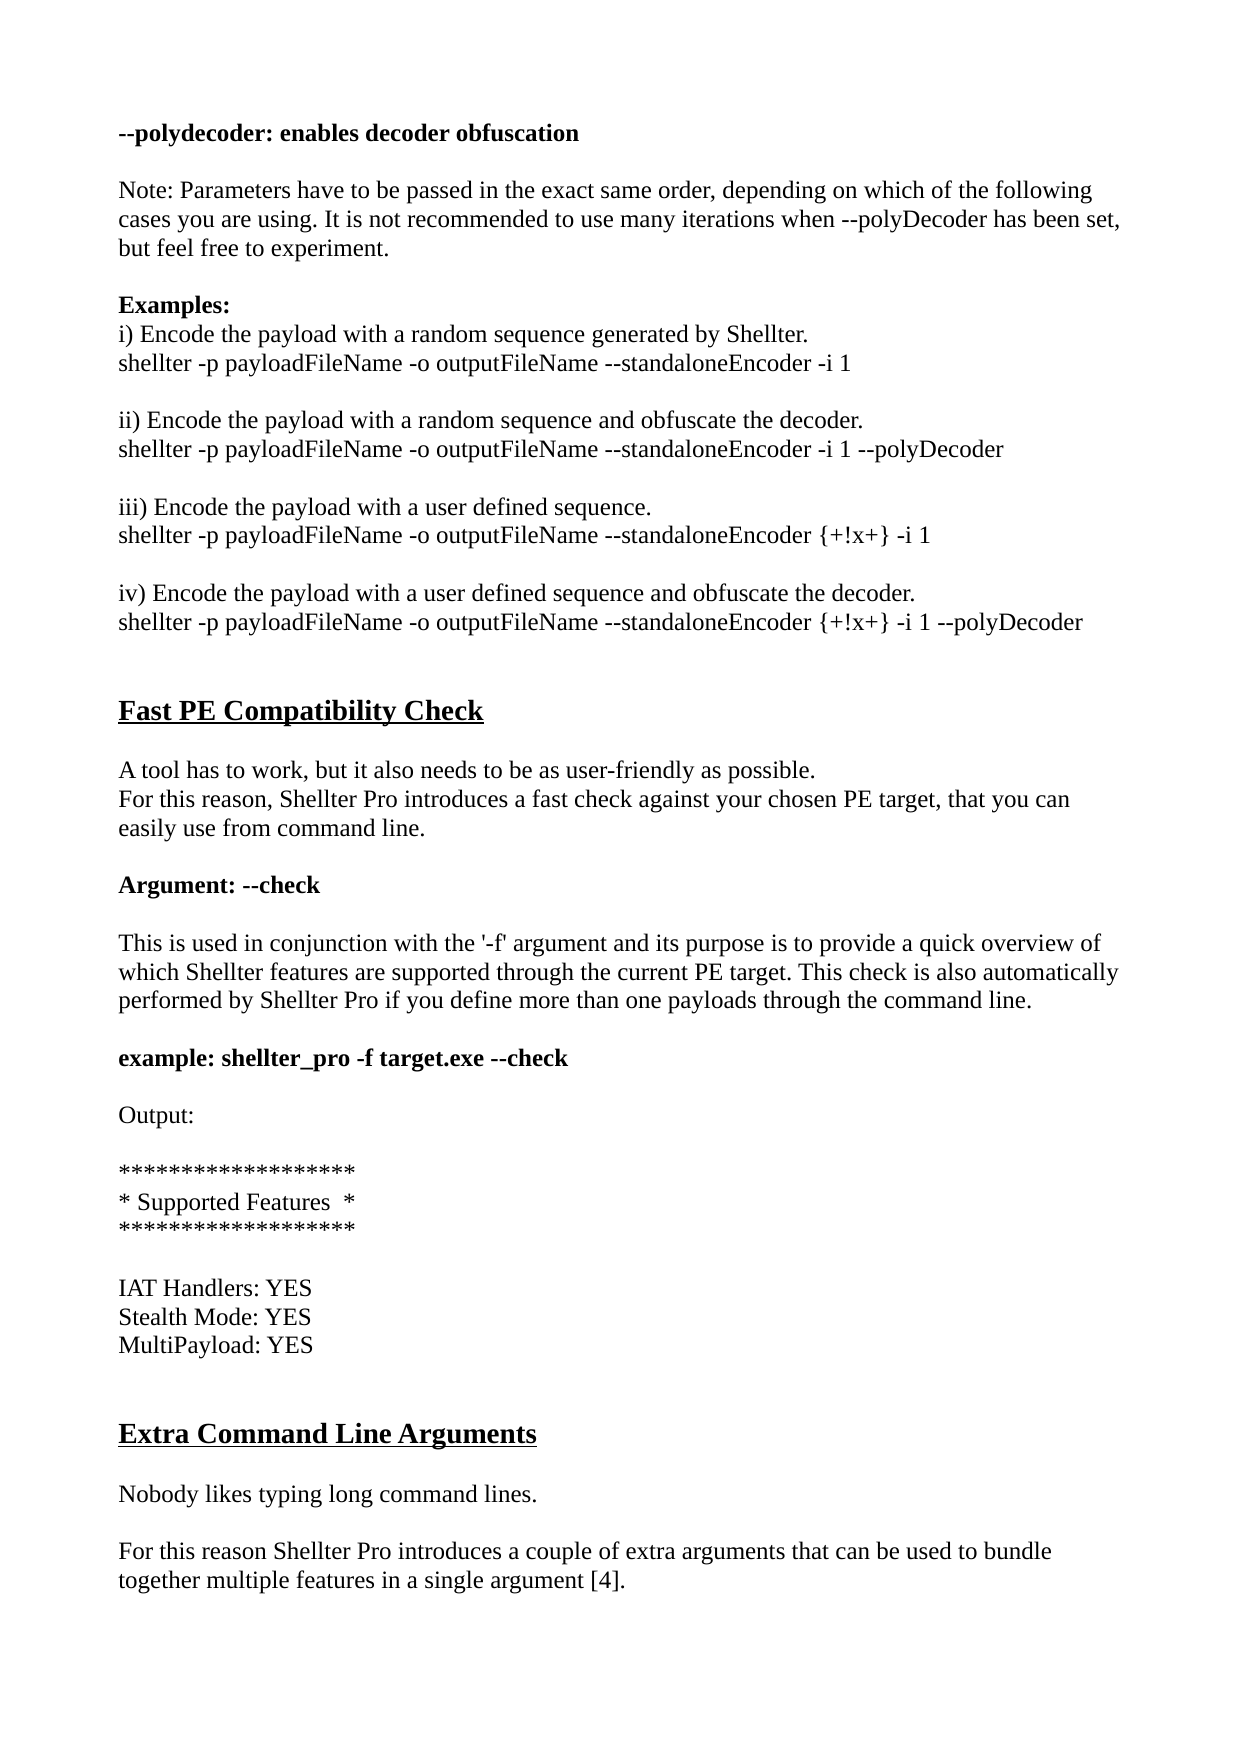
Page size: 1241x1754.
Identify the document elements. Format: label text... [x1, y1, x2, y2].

text Extra Command Line Arguments [118, 1417, 1122, 1450]
text Note: Parameters have to be passed in the exact same order, depending on which of the following cases you are using. It is not recommended to use many iterations when --polyDecoder has been set, but feel free to experiment. [118, 176, 1122, 262]
text Stealth Mode: YES [118, 1302, 1122, 1330]
text iii) Encode the payload with a user defined sequence. [118, 492, 1122, 521]
text This is used in conjunction with the '-f' argument and its purpose is to provide a quick overview of which Shellter features are supported through the current PE target. This check is also automatically performed by Shellter Pro if you define more than one payloads through the command line. [118, 928, 1122, 1014]
text shellter -p payloadFileName -o outputFileName --standaloneEncoder {+!x+} -i 1 --polyDecoder [118, 607, 1122, 636]
text MultiPayload: YES [118, 1330, 1122, 1359]
text Argument: --check [118, 870, 1122, 899]
text Examples: [118, 291, 1122, 319]
text Nobody likes typing long command lines. [118, 1479, 1122, 1508]
text shellter -p payloadFileName -o outputFileName --standaloneEncoder -i 1 --polyDecoder [118, 434, 1122, 463]
text --polydecoder: enables decoder obfuscation [118, 118, 1122, 147]
text For this reason, Shellter Pro introduces a fast check against your chosen PE target, that you can easily use from command line. [118, 784, 1122, 842]
text IAT Handlers: YES [118, 1273, 1122, 1302]
text A tool has to work, but it also needs to be as user-friendly as possible. [118, 755, 1122, 784]
text i) Encode the payload with a random sequence generated by Shellter. [118, 319, 1122, 348]
text shellter -p payloadFileName -o outputFileName --standaloneEncoder -i 1 [118, 348, 1122, 377]
text For this reason Shellter Pro introduces a couple of extra arguments that can be used to bundle together multiple features in a single argument [4]. [118, 1536, 1122, 1594]
text ii) Encode the payload with a random sequence and obfuscate the decoder. [118, 406, 1122, 434]
text Fast PE Compatibility Check [118, 693, 1122, 727]
text * Supported Features * [118, 1187, 1122, 1215]
text ******************* [118, 1215, 1122, 1244]
text shellter -p payloadFileName -o outputFileName --standaloneEncoder {+!x+} -i 1 [118, 521, 1122, 549]
text Output: [118, 1100, 1122, 1129]
text example: shellter_pro -f target.exe --check [118, 1043, 1122, 1072]
text ******************* [118, 1158, 1122, 1187]
text iv) Encode the payload with a user defined sequence and obfuscate the decoder. [118, 578, 1122, 607]
